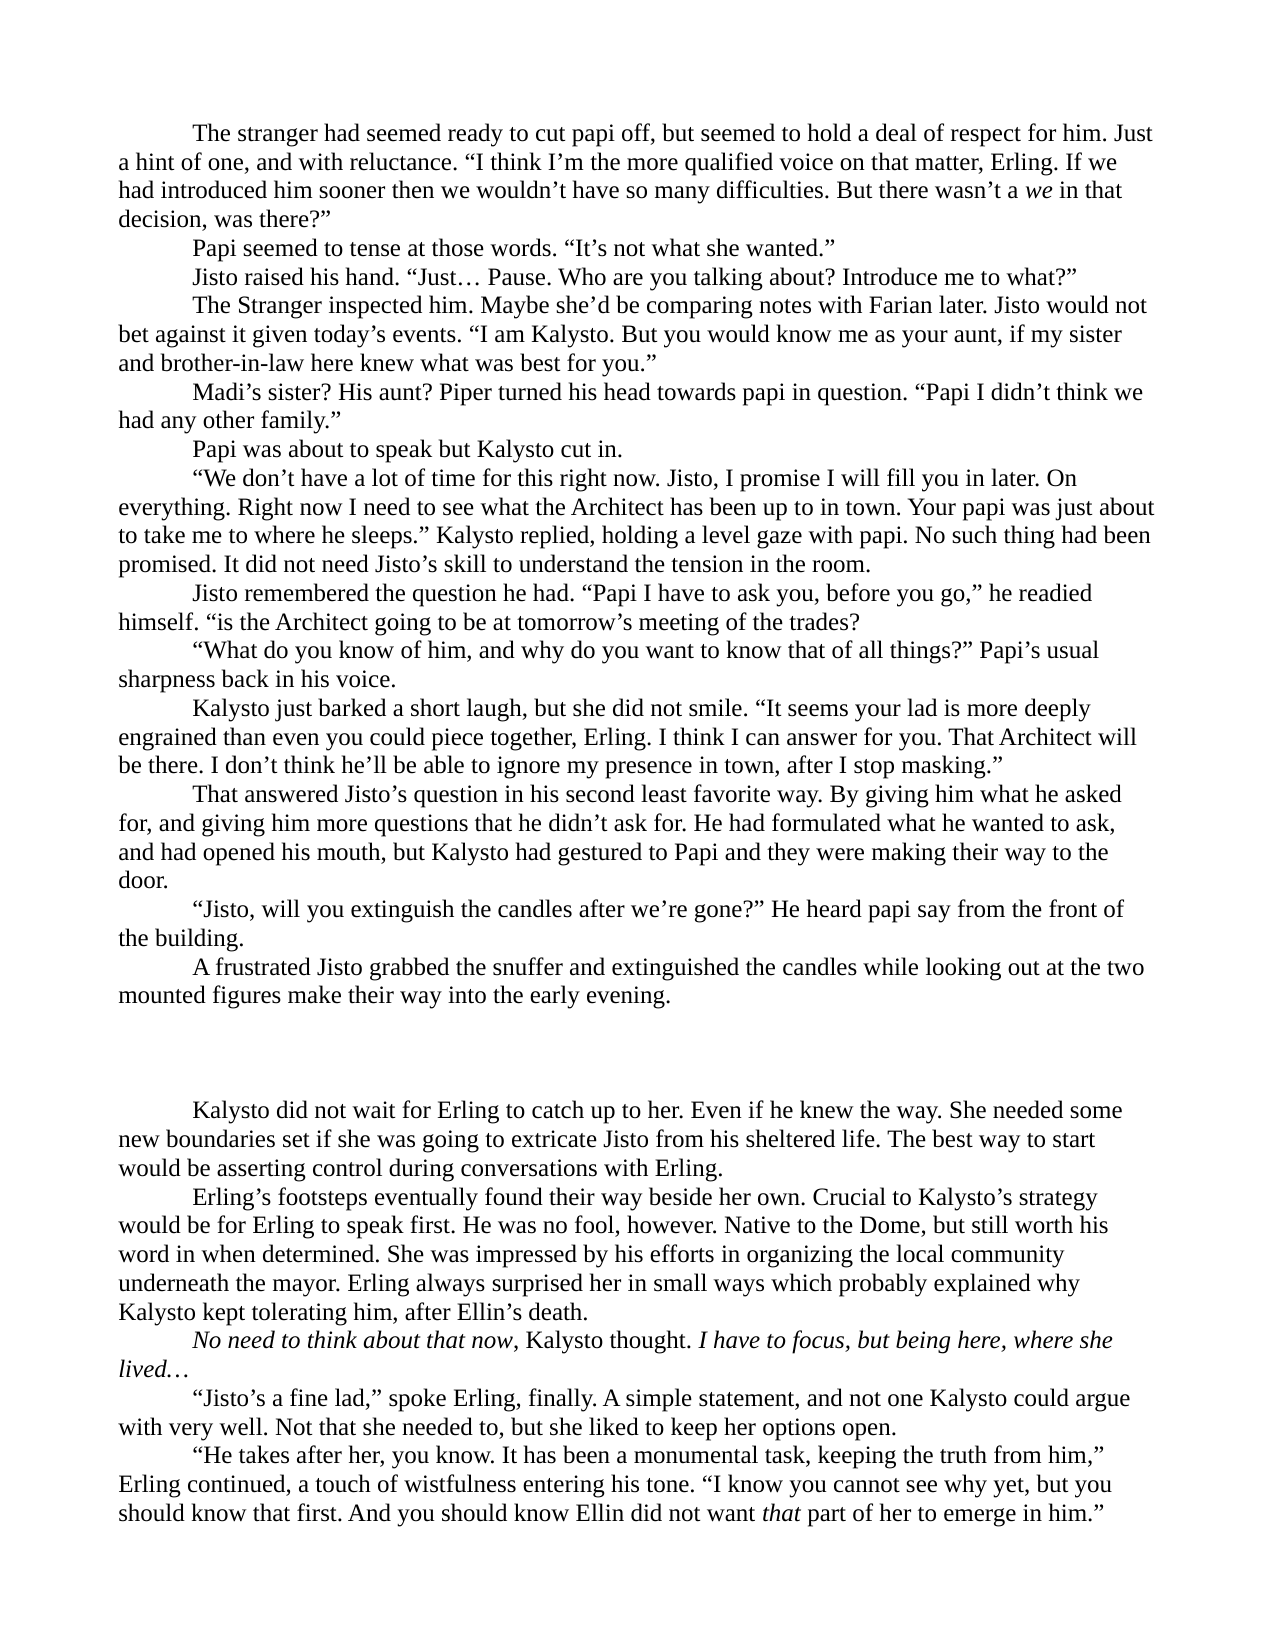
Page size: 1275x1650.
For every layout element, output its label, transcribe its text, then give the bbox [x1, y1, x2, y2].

text “Jisto’s a fine lad,” spoke Erling, finally. A simple statement, and not one Kalysto could argue with very well. Not that she needed to, but she liked to keep her options open. [118, 1383, 1157, 1441]
text The Stranger inspected him. Maybe she’d be comparing notes with Farian later. Jisto would not bet against it given today’s events. “I am Kalysto. But you would know me as your aunt, if my sister and brother-in-law here knew what was best for you.” [118, 291, 1157, 377]
text “He takes after her, you know. It has been a monumental task, keeping the truth from him,” Erling continued, a touch of wistfulness entering his tone. “I know you cannot see why yet, but you should know that first. And you should know Ellin did not want that part of her to emerge in him.” [118, 1441, 1157, 1527]
text Jisto remembered the question he had. “Papi I have to ask you, before you go,” he readied himself. “is the Architect going to be at tomorrow’s meeting of the trades? [118, 578, 1157, 636]
text Madi’s sister? His aunt? Piper turned his head towards papi in question. “Papi I didn’t think we had any other family.” [118, 377, 1157, 434]
text “Jisto, will you extinguish the candles after we’re gone?” He heard papi say from the front of the building. [118, 894, 1157, 952]
text Papi was about to speak but Kalysto cut in. [118, 434, 1157, 463]
text Papi seemed to tense at those words. “It’s not what she wanted.” [118, 233, 1157, 262]
text “We don’t have a lot of time for this right now. Jisto, I promise I will fill you in later. On everything. Right now I need to see what the Architect has been up to in town. Your papi was just about to take me to where he sleeps.” Kalysto replied, holding a level gaze with papi. No such thing had been promised. It did not need Jisto’s skill to understand the tension in the room. [118, 463, 1157, 578]
text Kalysto just barked a short laugh, but she did not smile. “It seems your lad is more deeply engrained than even you could piece together, Erling. I think I can answer for you. That Architect will be there. I don’t think he’ll be able to ignore my presence in town, after I stop masking.” [118, 693, 1157, 779]
text “What do you know of him, and why do you want to know that of all things?” Papi’s usual sharpness back in his voice. [118, 636, 1157, 693]
text A frustrated Jisto grabbed the snuffer and extinguished the candles while looking out at the two mounted figures make their way into the early evening. [118, 952, 1157, 1009]
text Jisto raised his hand. “Just… Pause. Who are you talking about? Introduce me to what?” [118, 262, 1157, 291]
text The stranger had seemed ready to cut papi off, but seemed to hold a deal of respect for him. Just a hint of one, and with reluctance. “I think I’m the more qualified voice on that matter, Erling. If we had introduced him sooner then we wouldn’t have so many difficulties. But there wasn’t a we in that decision, was there?” [118, 118, 1157, 233]
text No need to think about that now, Kalysto thought. I have to focus, but being here, where she lived… [118, 1326, 1157, 1383]
text Kalysto did not wait for Erling to catch up to her. Even if he knew the way. She needed some new boundaries set if she was going to extricate Jisto from his sheltered life. The best way to start would be asserting control during conversations with Erling. [118, 1096, 1157, 1182]
text Erling’s footsteps eventually found their way beside her own. Crucial to Kalysto’s strategy would be for Erling to speak first. He was no fool, however. Native to the Dome, but still worth his word in when determined. She was impressed by his efforts in organizing the local community underneath the mayor. Erling always surprised her in small ways which probably explained why Kalysto kept tolerating him, after Ellin’s death. [118, 1182, 1157, 1326]
text That answered Jisto’s question in his second least favorite way. By giving him what he asked for, and giving him more questions that he didn’t ask for. He had formulated what he wanted to ask, and had opened his mouth, but Kalysto had gestured to Papi and they were making their way to the door. [118, 779, 1157, 894]
